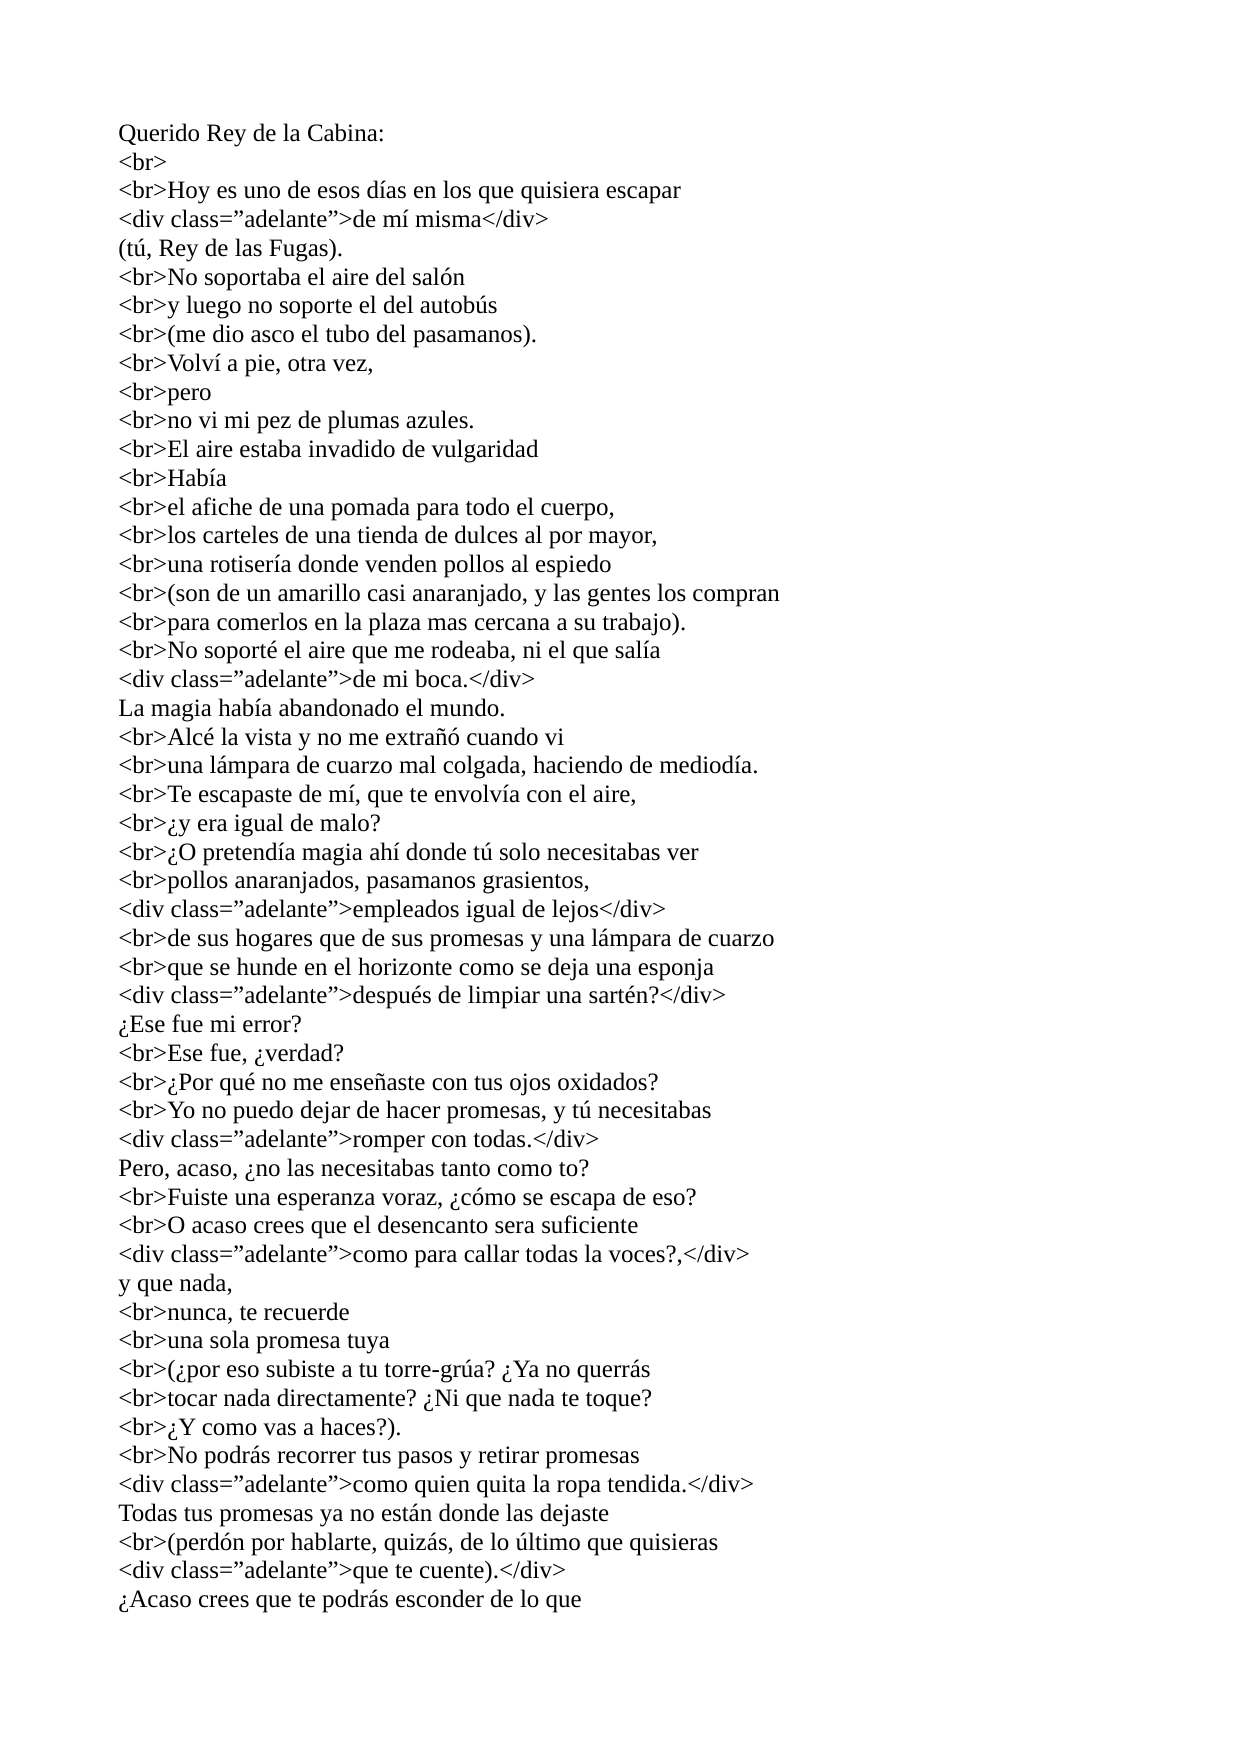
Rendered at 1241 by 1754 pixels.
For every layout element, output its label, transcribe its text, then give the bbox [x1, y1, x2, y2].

text <div class=”adelante”>como para callar todas la voces?,</div> [118, 1239, 1122, 1268]
text <br>Había [118, 463, 1122, 492]
text <br>pero [118, 377, 1122, 406]
text (tú, Rey de las Fugas). [118, 233, 1122, 262]
text <br>una lámpara de cuarzo mal colgada, haciendo de mediodía. [118, 751, 1122, 779]
text <br>¿Por qué no me enseñaste con tus ojos oxidados? [118, 1067, 1122, 1096]
text <br>No soportaba el aire del salón [118, 262, 1122, 291]
text <br>Hoy es uno de esos días en los que quisiera escapar [118, 176, 1122, 204]
text <br>Fuiste una esperanza voraz, ¿cómo se escapa de eso? [118, 1182, 1122, 1211]
text <br>¿O pretendía magia ahí donde tú solo necesitabas ver [118, 837, 1122, 866]
text <br>de sus hogares que de sus promesas y una lámpara de cuarzo [118, 923, 1122, 952]
text y que nada, [118, 1268, 1122, 1297]
text <br>(son de un amarillo casi anaranjado, y las gentes los compran [118, 578, 1122, 607]
text <div class=”adelante”>que te cuente).</div> [118, 1556, 1122, 1584]
text <br>una sola promesa tuya [118, 1326, 1122, 1354]
text Pero, acaso, ¿no las necesitabas tanto como to? [118, 1153, 1122, 1182]
text ¿Ese fue mi error? [118, 1009, 1122, 1038]
text <br>una rotisería donde venden pollos al espiedo [118, 549, 1122, 578]
text ¿Acaso crees que te podrás esconder de lo que [118, 1584, 1122, 1613]
text <br>tocar nada directamente? ¿Ni que nada te toque? [118, 1383, 1122, 1412]
text <br>No podrás recorrer tus pasos y retirar promesas [118, 1441, 1122, 1469]
text <br>¿Y como vas a haces?). [118, 1412, 1122, 1441]
text <br>el afiche de una pomada para todo el cuerpo, [118, 492, 1122, 521]
text <br>Volví a pie, otra vez, [118, 348, 1122, 377]
text <br>pollos anaranjados, pasamanos grasientos, [118, 866, 1122, 894]
text <br>Te escapaste de mí, que te envolvía con el aire, [118, 779, 1122, 808]
text <br>¿y era igual de malo? [118, 808, 1122, 837]
text <br>O acaso crees que el desencanto sera suficiente [118, 1211, 1122, 1239]
text <div class=”adelante”>después de limpiar una sartén?</div> [118, 981, 1122, 1009]
text <div class=”adelante”>de mi boca.</div> [118, 664, 1122, 693]
text <br>(perdón por hablarte, quizás, de lo último que quisieras [118, 1527, 1122, 1556]
text <div class=”adelante”>romper con todas.</div> [118, 1124, 1122, 1153]
text <br>No soporté el aire que me rodeaba, ni el que salía [118, 636, 1122, 664]
text <br>El aire estaba invadido de vulgaridad [118, 434, 1122, 463]
text <br>no vi mi pez de plumas azules. [118, 406, 1122, 434]
text <br>Yo no puedo dejar de hacer promesas, y tú necesitabas [118, 1096, 1122, 1124]
text <br>que se hunde en el horizonte como se deja una esponja [118, 952, 1122, 981]
text <div class=”adelante”>empleados igual de lejos</div> [118, 894, 1122, 923]
text <div class=”adelante”>de mí misma</div> [118, 204, 1122, 233]
text La magia había abandonado el mundo. [118, 693, 1122, 722]
text <br>Alcé la vista y no me extrañó cuando vi [118, 722, 1122, 751]
text <br>y luego no soporte el del autobús [118, 291, 1122, 319]
text <br> [118, 147, 1122, 176]
text <br>los carteles de una tienda de dulces al por mayor, [118, 521, 1122, 549]
text <br>nunca, te recuerde [118, 1297, 1122, 1326]
text <br>Ese fue, ¿verdad? [118, 1038, 1122, 1067]
text <br>para comerlos en la plaza mas cercana a su trabajo). [118, 607, 1122, 636]
text Querido Rey de la Cabina: [118, 118, 1122, 147]
text <br>(¿por eso subiste a tu torre-grúa? ¿Ya no querrás [118, 1354, 1122, 1383]
text <br>(me dio asco el tubo del pasamanos). [118, 319, 1122, 348]
text <div class=”adelante”>como quien quita la ropa tendida.</div> [118, 1469, 1122, 1498]
text Todas tus promesas ya no están donde las dejaste [118, 1498, 1122, 1527]
